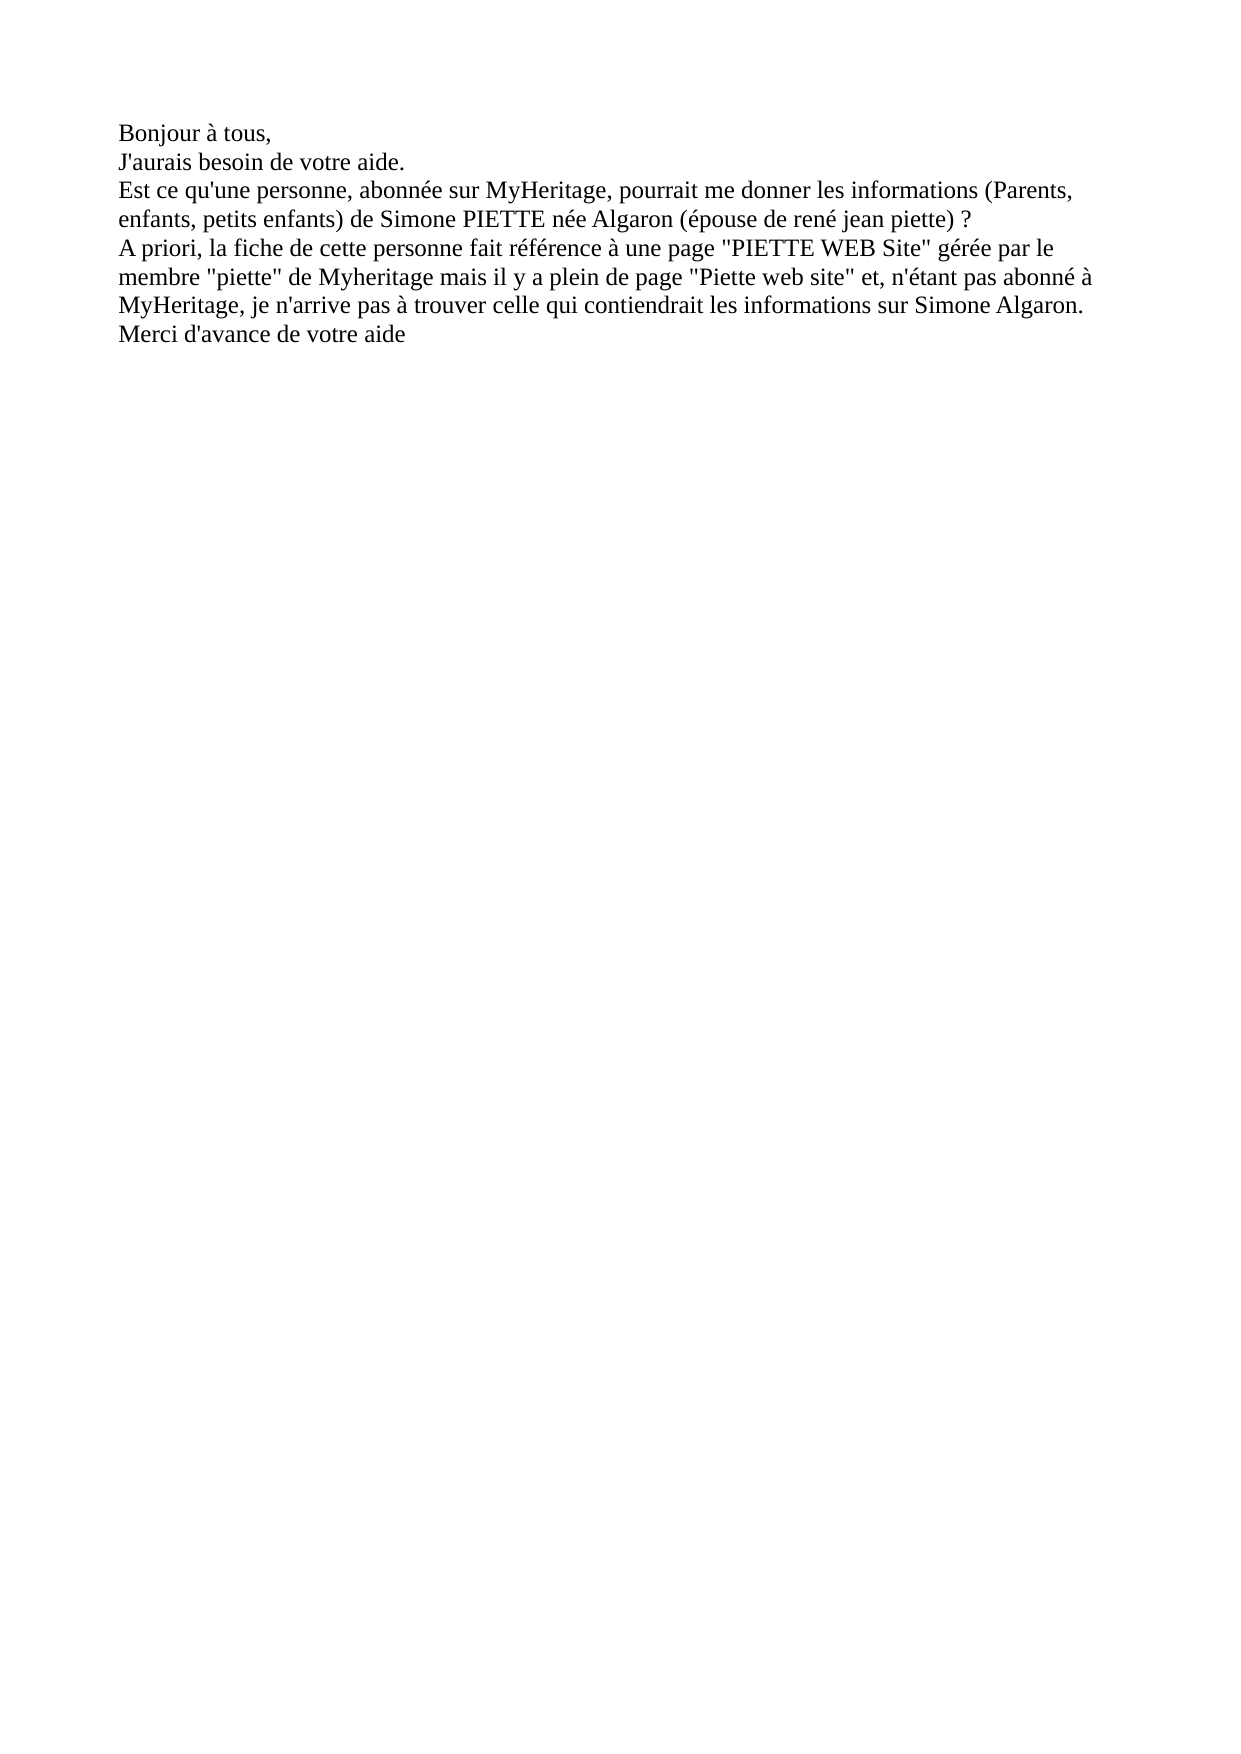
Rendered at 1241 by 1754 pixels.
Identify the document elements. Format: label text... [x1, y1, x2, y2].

text Merci d'avance de votre aide [118, 319, 1122, 348]
text A priori, la fiche de cette personne fait référence à une page "PIETTE WEB Site" gérée par le membre "piette" de Myheritage mais il y a plein de page "Piette web site" et, n'étant pas abonné à MyHeritage, je n'arrive pas à trouver celle qui contiendrait les informations sur Simone Algaron. [118, 233, 1122, 319]
text Est ce qu'une personne, abonnée sur MyHeritage, pourrait me donner les informations (Parents, enfants, petits enfants) de Simone PIETTE née Algaron (épouse de rené jean piette) ? [118, 176, 1122, 233]
text Bonjour à tous, [118, 118, 1122, 147]
text J'aurais besoin de votre aide. [118, 147, 1122, 176]
